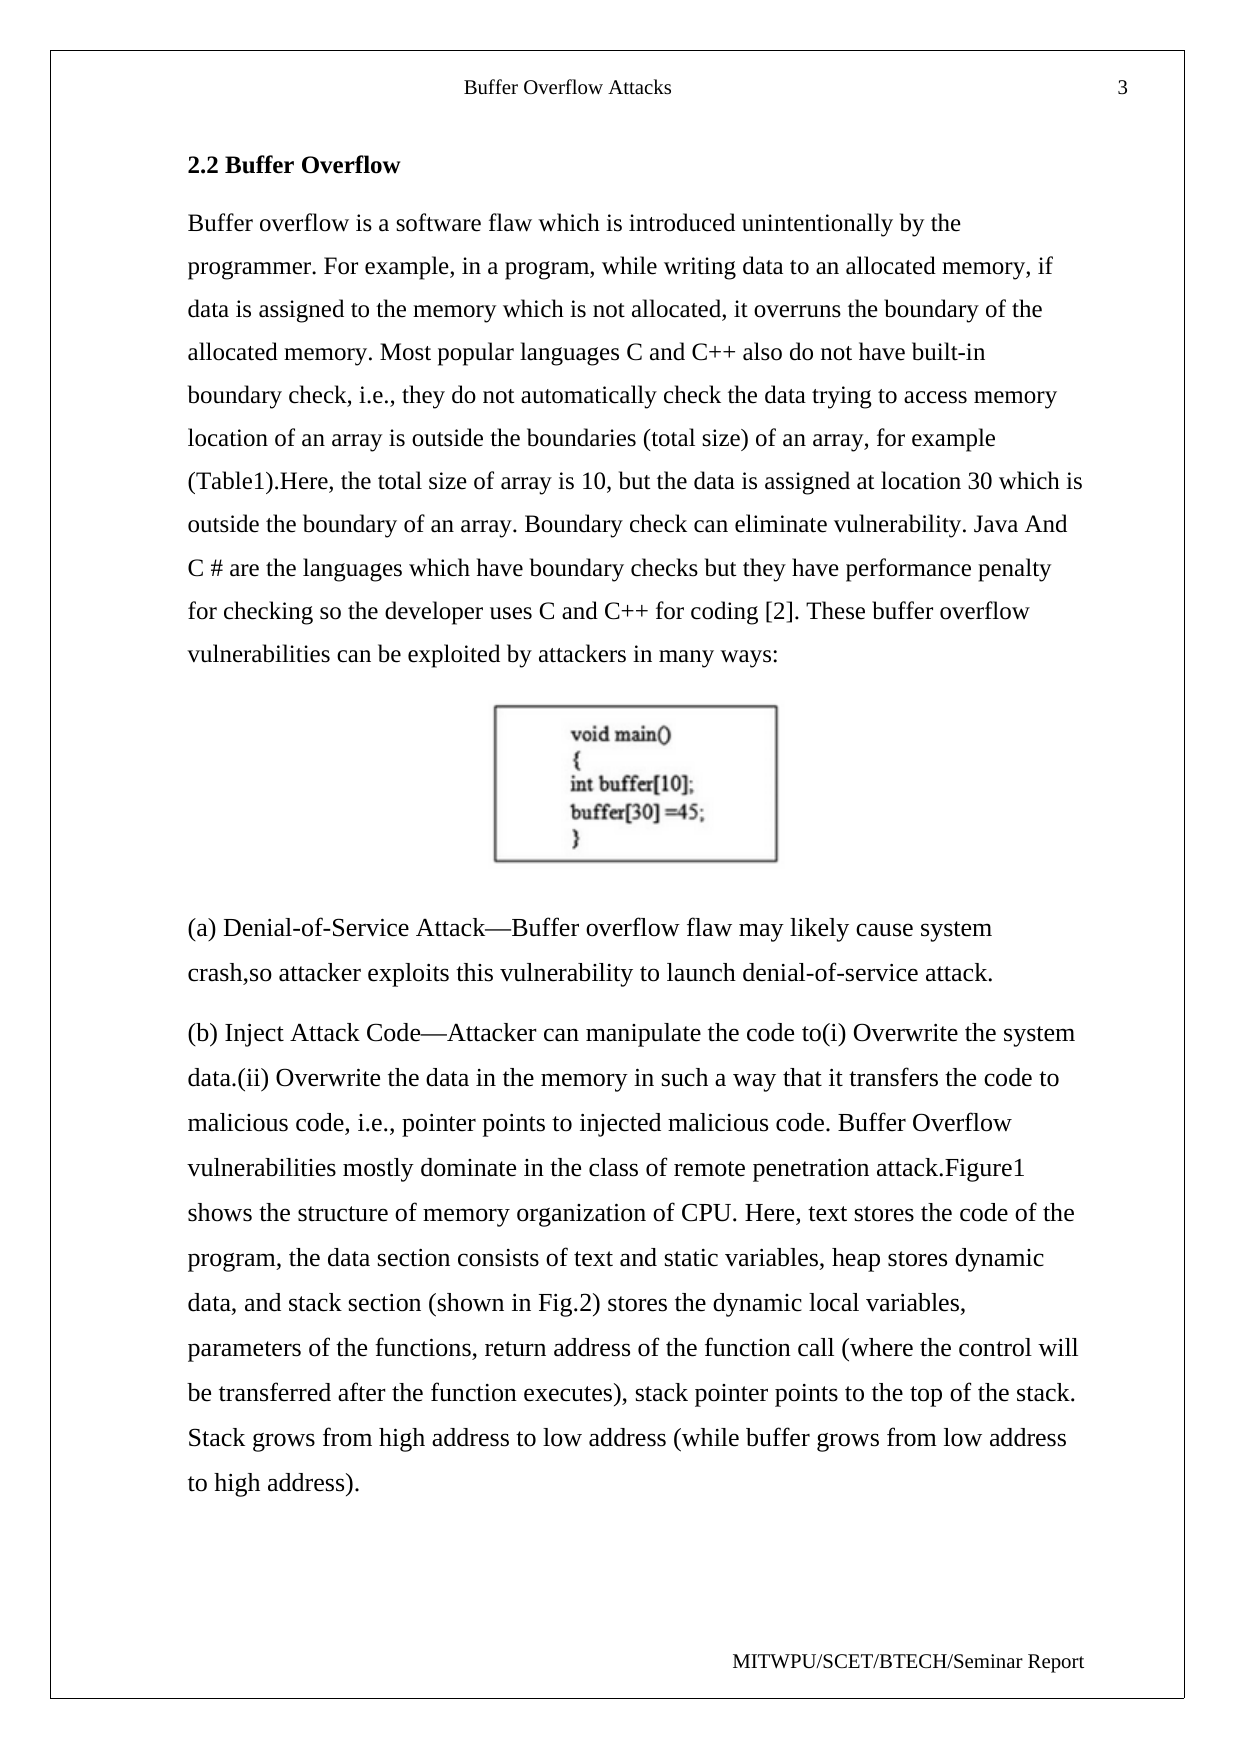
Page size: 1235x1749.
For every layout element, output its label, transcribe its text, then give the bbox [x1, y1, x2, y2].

text 2.2 Buffer Overflow [187, 150, 1084, 179]
text (b) Inject Attack Code—Attacker can manipulate the code to(i) Overwrite the system data.(ii) Overwrite the data in the memory in such a way that it transfers the code to malicious code, i.e., pointer points to injected malicious code. Buffer Overflow vulnerabilities mostly dominate in the class of remote penetration attack.Figure1 shows the structure of memory organization of CPU. Here, text stores the code of the program, the data section consists of text and static variables, heap stores dynamic data, and stack section (shown in Fig.2) stores the dynamic local variables, parameters of the functions, return address of the function call (where the control will be transferred after the function executes), stack pointer points to the top of the stack. Stack grows from high address to low address (while buffer grows from low address to high address). [187, 1017, 1084, 1497]
text Buffer overflow is a software flaw which is introduced unintentionally by the programmer. For example, in a program, while writing data to an allocated memory, if data is assigned to the memory which is not allocated, it overruns the boundary of the allocated memory. Most popular languages C and C++ also do not have built-in boundary check, i.e., they do not automatically check the data trying to access memory location of an array is outside the boundaries (total size) of an array, for example (Table1).Here, the total size of array is 10, but the data is assigned at location 30 which is outside the boundary of an array. Boundary check can eliminate vulnerability. Java And C # are the languages which have boundary checks but they have performance penalty for checking so the developer uses C and C++ for coding [2]. These buffer overflow vulnerabilities can be exploited by attackers in many ways: [187, 208, 1084, 668]
picture [477, 696, 795, 878]
text (a) Denial-of-Service Attack—Buffer overflow flaw may likely cause system crash,so attacker exploits this vulnerability to launch denial-of-service attack. [187, 912, 1084, 987]
